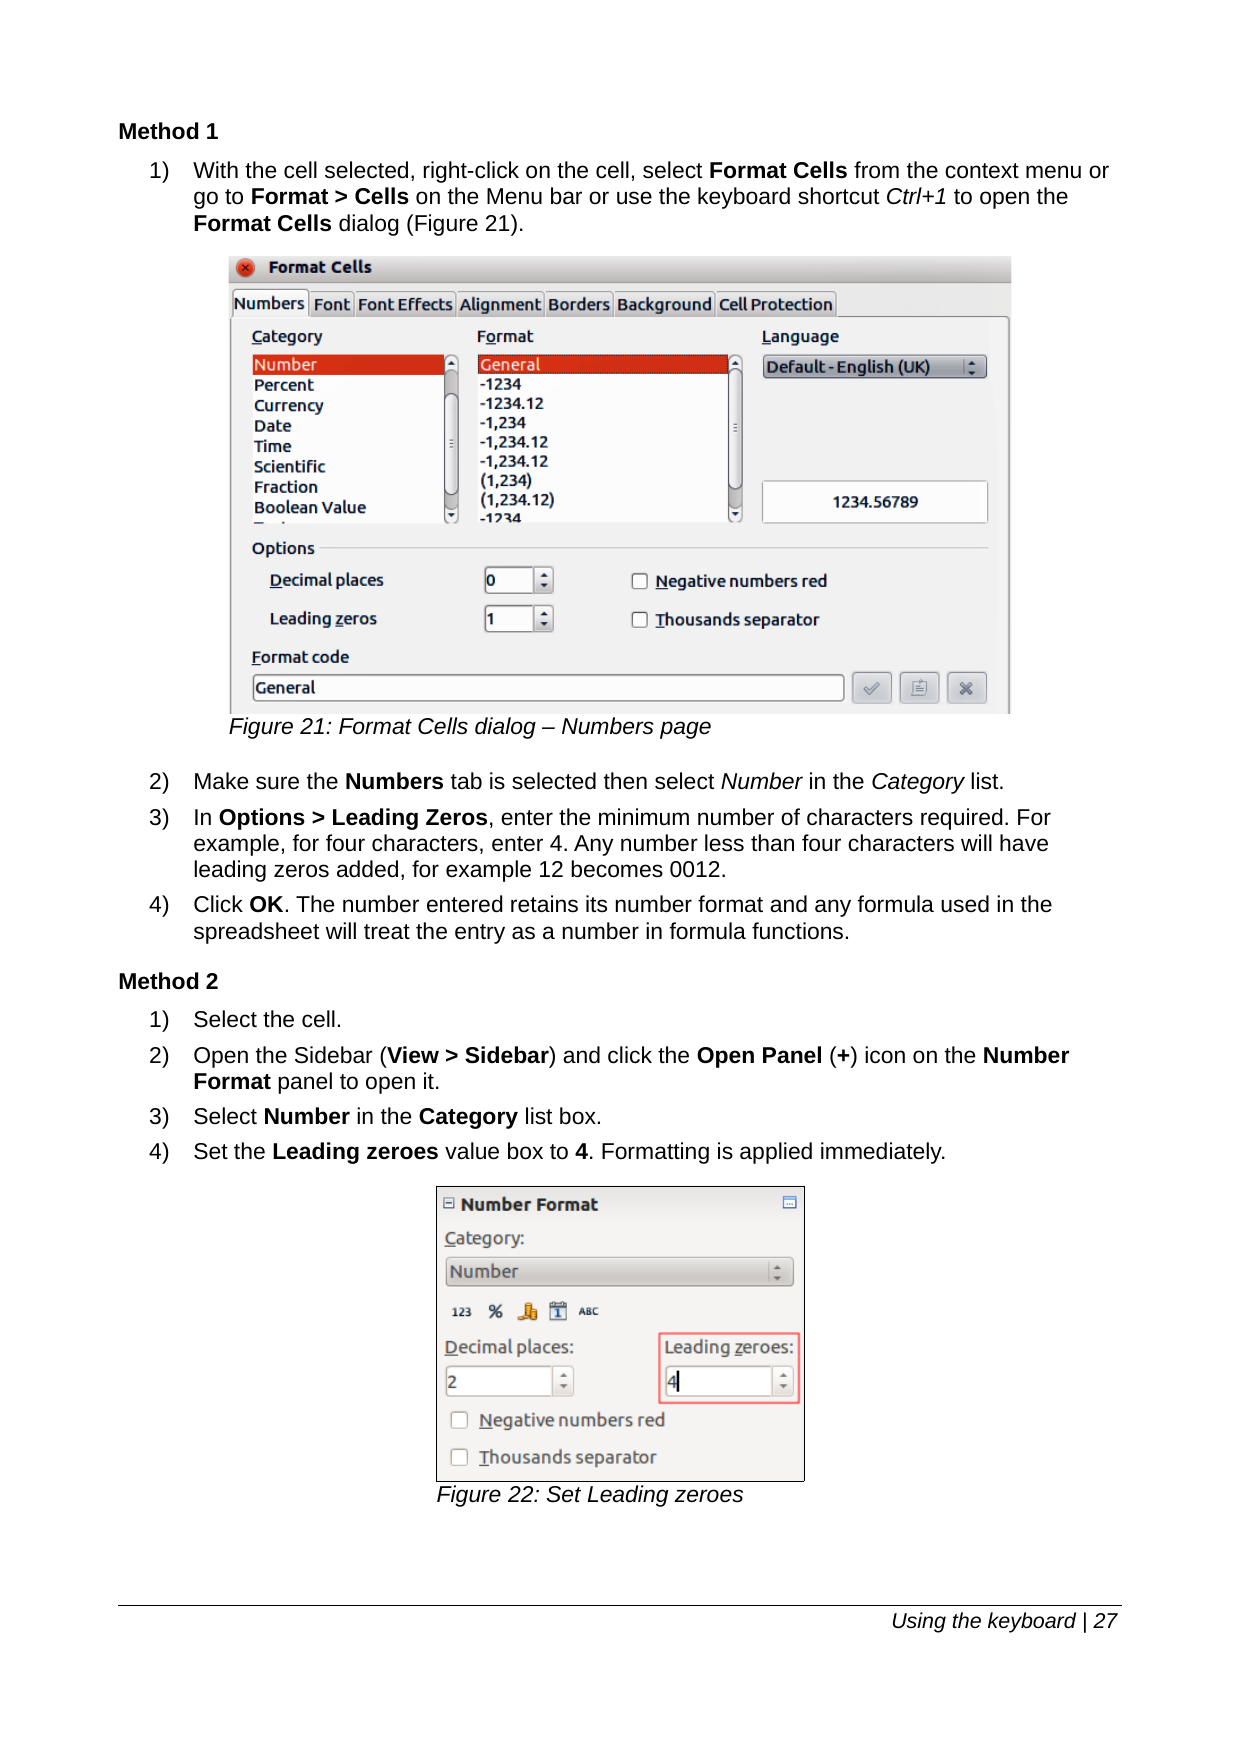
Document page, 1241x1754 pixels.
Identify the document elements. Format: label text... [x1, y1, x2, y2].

list Open the Sidebar (View > Sidebar) and click the Open Panel (+) icon on the Number Format panel to open it. [169, 1042, 1122, 1094]
list Click OK. The number entered retains its number format and any formula used in the spreadsheet will treat the entry as a number in formula functions. [169, 891, 1122, 944]
text Method 2 [118, 968, 1122, 994]
list Select Number in the Category list box. [169, 1103, 1122, 1129]
list With the cell selected, right-click on the cell, select Format Cells from the context menu or go to Format > Cells on the Menu bar or use the keyboard shortcut Ctrl+1 to open the Format Cells dialog (Figure 21). [169, 157, 1122, 236]
list Set the Leading zeroes value box to 4. Formatting is applied immediately. [169, 1138, 1122, 1165]
picture [437, 1187, 804, 1481]
list In Options > Leading Zeros, enter the minimum number of characters required. For example, for four characters, enter 4. Any number less than four characters will have leading zeros added, for example 12 becomes 0012. [169, 803, 1122, 883]
list Make sure the Numbers tab is selected then select Number in the Category list. [169, 768, 1122, 795]
text Method 1 [118, 118, 1122, 144]
list Select the cell. [169, 1006, 1122, 1033]
text Figure 22: Set Leading zeroes [436, 1482, 804, 1507]
text Figure 21: Format Cells dialog – Numbers page [229, 714, 1012, 739]
picture [228, 256, 1012, 714]
